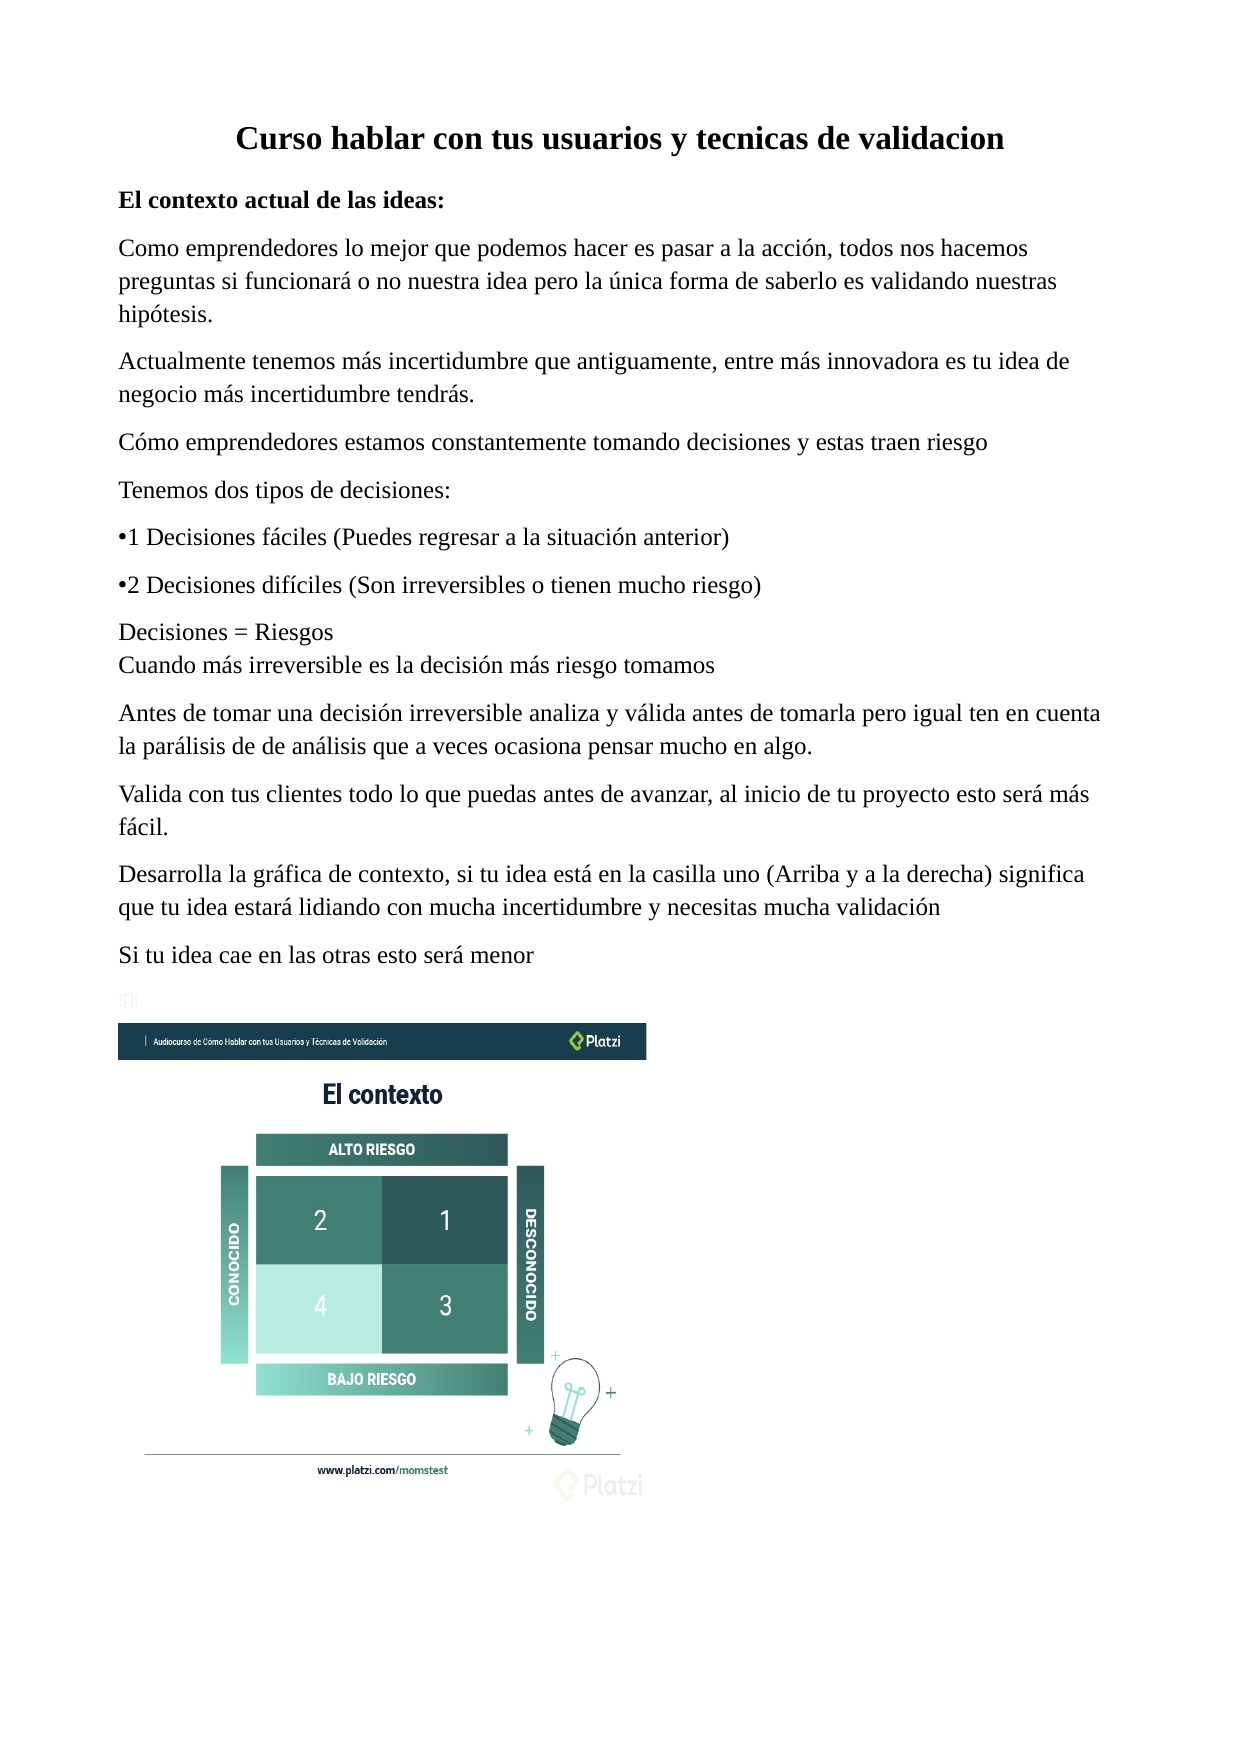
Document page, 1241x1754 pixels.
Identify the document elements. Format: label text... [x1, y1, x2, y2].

text Valida con tus clientes todo lo que puedas antes de avanzar, al inicio de tu proyecto esto será más fácil. [118, 779, 1122, 841]
text ![]( [118, 988, 1122, 1011]
picture [118, 1023, 647, 1507]
text Si tu idea cae en las otras esto será menor [118, 940, 1122, 969]
text El contexto actual de las ideas: [118, 185, 1122, 214]
text Como emprendedores lo mejor que podemos hacer es pasar a la acción, todos nos hacemos preguntas si funcionará o no nuestra idea pero la única forma de saberlo es validando nuestras hipótesis. [118, 233, 1122, 328]
text Antes de tomar una decisión irreversible analiza y válida antes de tomarla pero igual ten en cuenta la parálisis de de análisis que a veces ocasiona pensar mucho en algo. [118, 698, 1122, 760]
text Curso hablar con tus usuarios y tecnicas de validacion [118, 118, 1122, 156]
text Actualmente tenemos más incertidumbre que antiguamente, entre más innovadora es tu idea de negocio más incertidumbre tendrás. [118, 346, 1122, 408]
text Desarrolla la gráfica de contexto, si tu idea está en la casilla uno (Arriba y a la derecha) significa que tu idea estará lidiando con mucha incertidumbre y necesitas mucha validación [118, 859, 1122, 921]
list 1 Decisiones fáciles (Puedes regresar a la situación anterior) [118, 522, 1122, 551]
list 2 Decisiones difíciles (Son irreversibles o tienen mucho riesgo) [118, 570, 1122, 599]
text Tenemos dos tipos de decisiones: [118, 475, 1122, 503]
text Decisiones = Riesgos Cuando más irreversible es la decisión más riesgo tomamos [118, 617, 1122, 679]
text Cómo emprendedores estamos constantemente tomando decisiones y estas traen riesgo [118, 427, 1122, 456]
